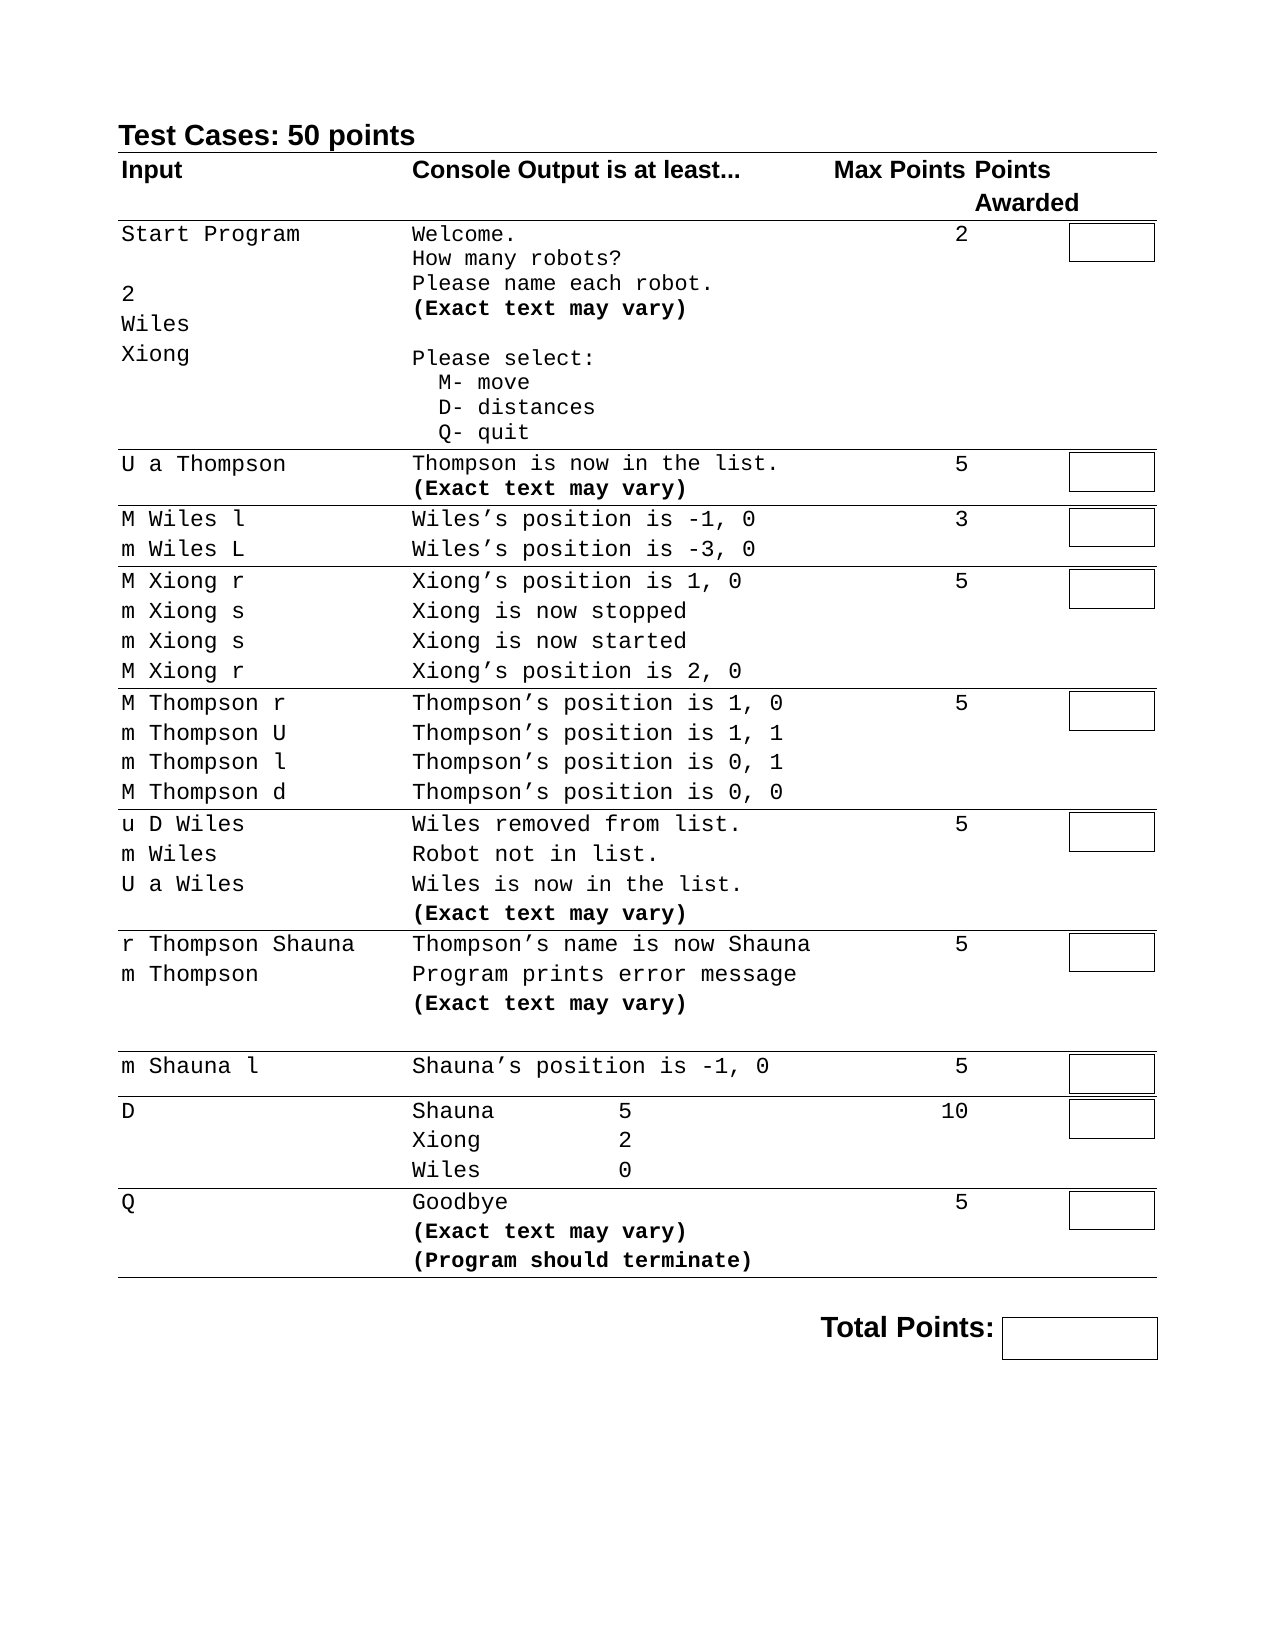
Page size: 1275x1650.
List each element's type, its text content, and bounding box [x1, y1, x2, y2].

table_cell [971, 1052, 1157, 1096]
table_cell 5 [831, 689, 971, 809]
table_cell D [118, 1097, 409, 1188]
table_cell M Xiong r m Xiong s m Xiong s M Xiong r [118, 567, 409, 688]
text Test Cases: 50 points [118, 118, 1157, 152]
table_cell M Thompson r m Thompson U m Thompson l M Thompson d [118, 689, 409, 809]
table_cell 2 [831, 221, 971, 449]
table_cell Thompson is now in the list. (Exact text may vary) [409, 450, 831, 504]
table_cell 5 [831, 1189, 971, 1277]
table_cell [971, 931, 1157, 1051]
table_header Max Points [831, 153, 971, 219]
table_cell [971, 689, 1157, 809]
table_cell U a Thompson [118, 450, 409, 504]
table_header Console Output is at least... [409, 153, 831, 219]
table_cell Xiong’s position is 1, 0 Xiong is now stopped Xiong is now started Xiong’s position is 2, 0 [409, 567, 831, 688]
table_cell u D Wiles m Wiles U a Wiles [118, 810, 409, 930]
table_cell [971, 1189, 1157, 1277]
table_cell Thompson’s name is now Shauna Program prints error message (Exact text may vary) [409, 931, 831, 1051]
table_cell [971, 567, 1157, 688]
table_cell M Wiles l m Wiles L [118, 506, 409, 566]
table_header Input [118, 153, 409, 219]
table_cell 5 [831, 1052, 971, 1096]
table_cell [971, 450, 1157, 504]
table_cell r Thompson Shauna m Thompson [118, 931, 409, 1051]
table_cell 5 [831, 567, 971, 688]
table_cell [971, 221, 1157, 449]
table_cell m Shauna l [118, 1052, 409, 1096]
table_cell [971, 506, 1157, 566]
table_cell [971, 1097, 1157, 1188]
table_cell Thompson’s position is 1, 0 Thompson’s position is 1, 1 Thompson’s position is 0, 1 Thompson’s position is 0, 0 [409, 689, 831, 809]
table_cell Shauna 5 Xiong 2 Wiles 0 [409, 1097, 831, 1188]
table_cell 5 [831, 810, 971, 930]
table_cell [971, 810, 1157, 930]
table_cell 3 [831, 506, 971, 566]
table_cell 10 [831, 1097, 971, 1188]
table_cell Wiles removed from list. Robot not in list. Wiles is now in the list. (Exact text may vary) [409, 810, 831, 930]
table_header Points Awarded [971, 153, 1157, 219]
table_cell Goodbye (Exact text may vary) (Program should terminate) [409, 1189, 831, 1277]
table_cell 5 [831, 931, 971, 1051]
table_cell Q [118, 1189, 409, 1277]
table_cell Shauna’s position is -1, 0 [409, 1052, 831, 1096]
table_cell Wiles’s position is -1, 0 Wiles’s position is -3, 0 [409, 506, 831, 566]
text Total Points: [118, 1310, 1157, 1359]
table_cell Start Program 2 Wiles Xiong [118, 221, 409, 449]
table_cell 5 [831, 450, 971, 504]
table_cell Welcome. How many robots? Please name each robot. (Exact text may vary) Please select: M- move D- distances Q- quit [409, 221, 831, 449]
